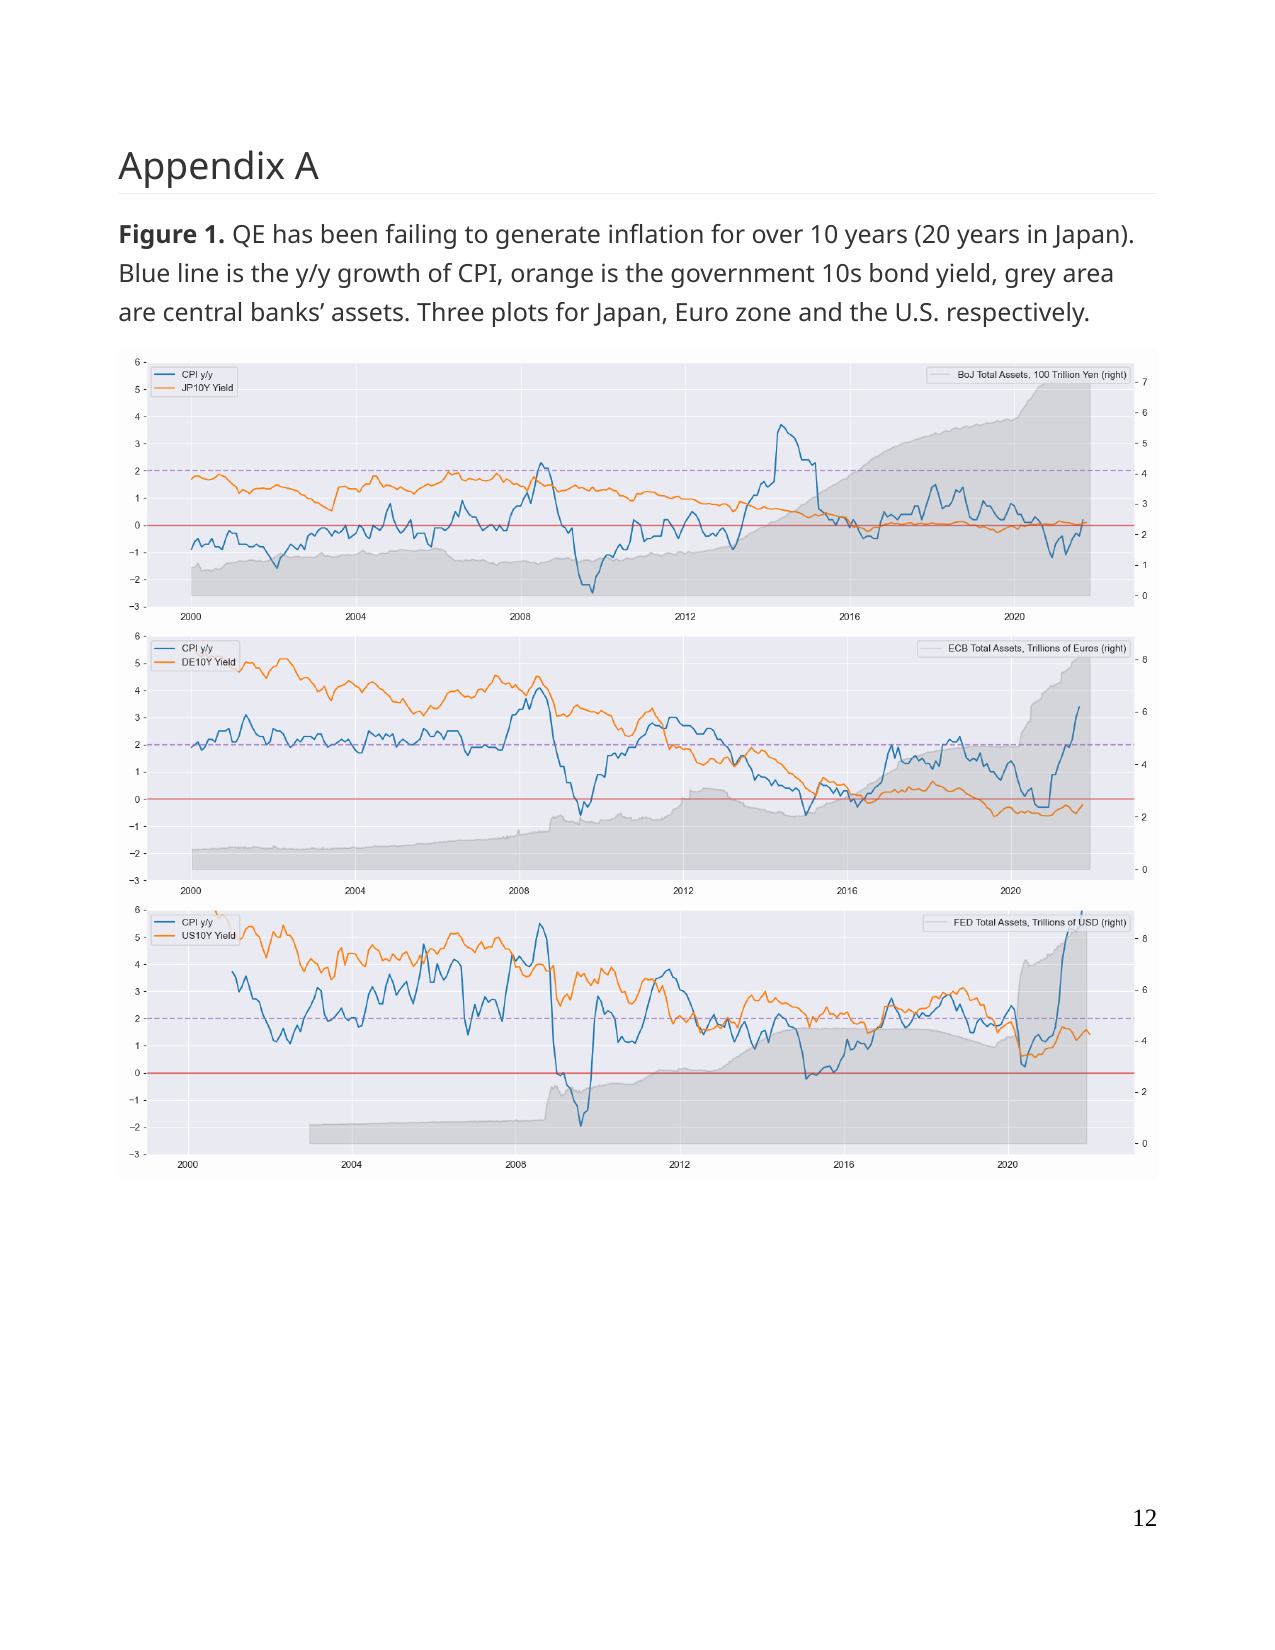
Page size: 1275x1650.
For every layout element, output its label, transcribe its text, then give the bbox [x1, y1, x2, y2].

subtitle Appendix A [118, 139, 1157, 193]
picture [118, 348, 1157, 1180]
text Figure 1. QE has been failing to generate inflation for over 10 years (20 years in Japan). Blue line is the y/y growth of CPI, orange is the government 10s bond yield, grey area are central banks’ assets. Three plots for Japan, Euro zone and the U.S. respectively. [118, 217, 1157, 329]
